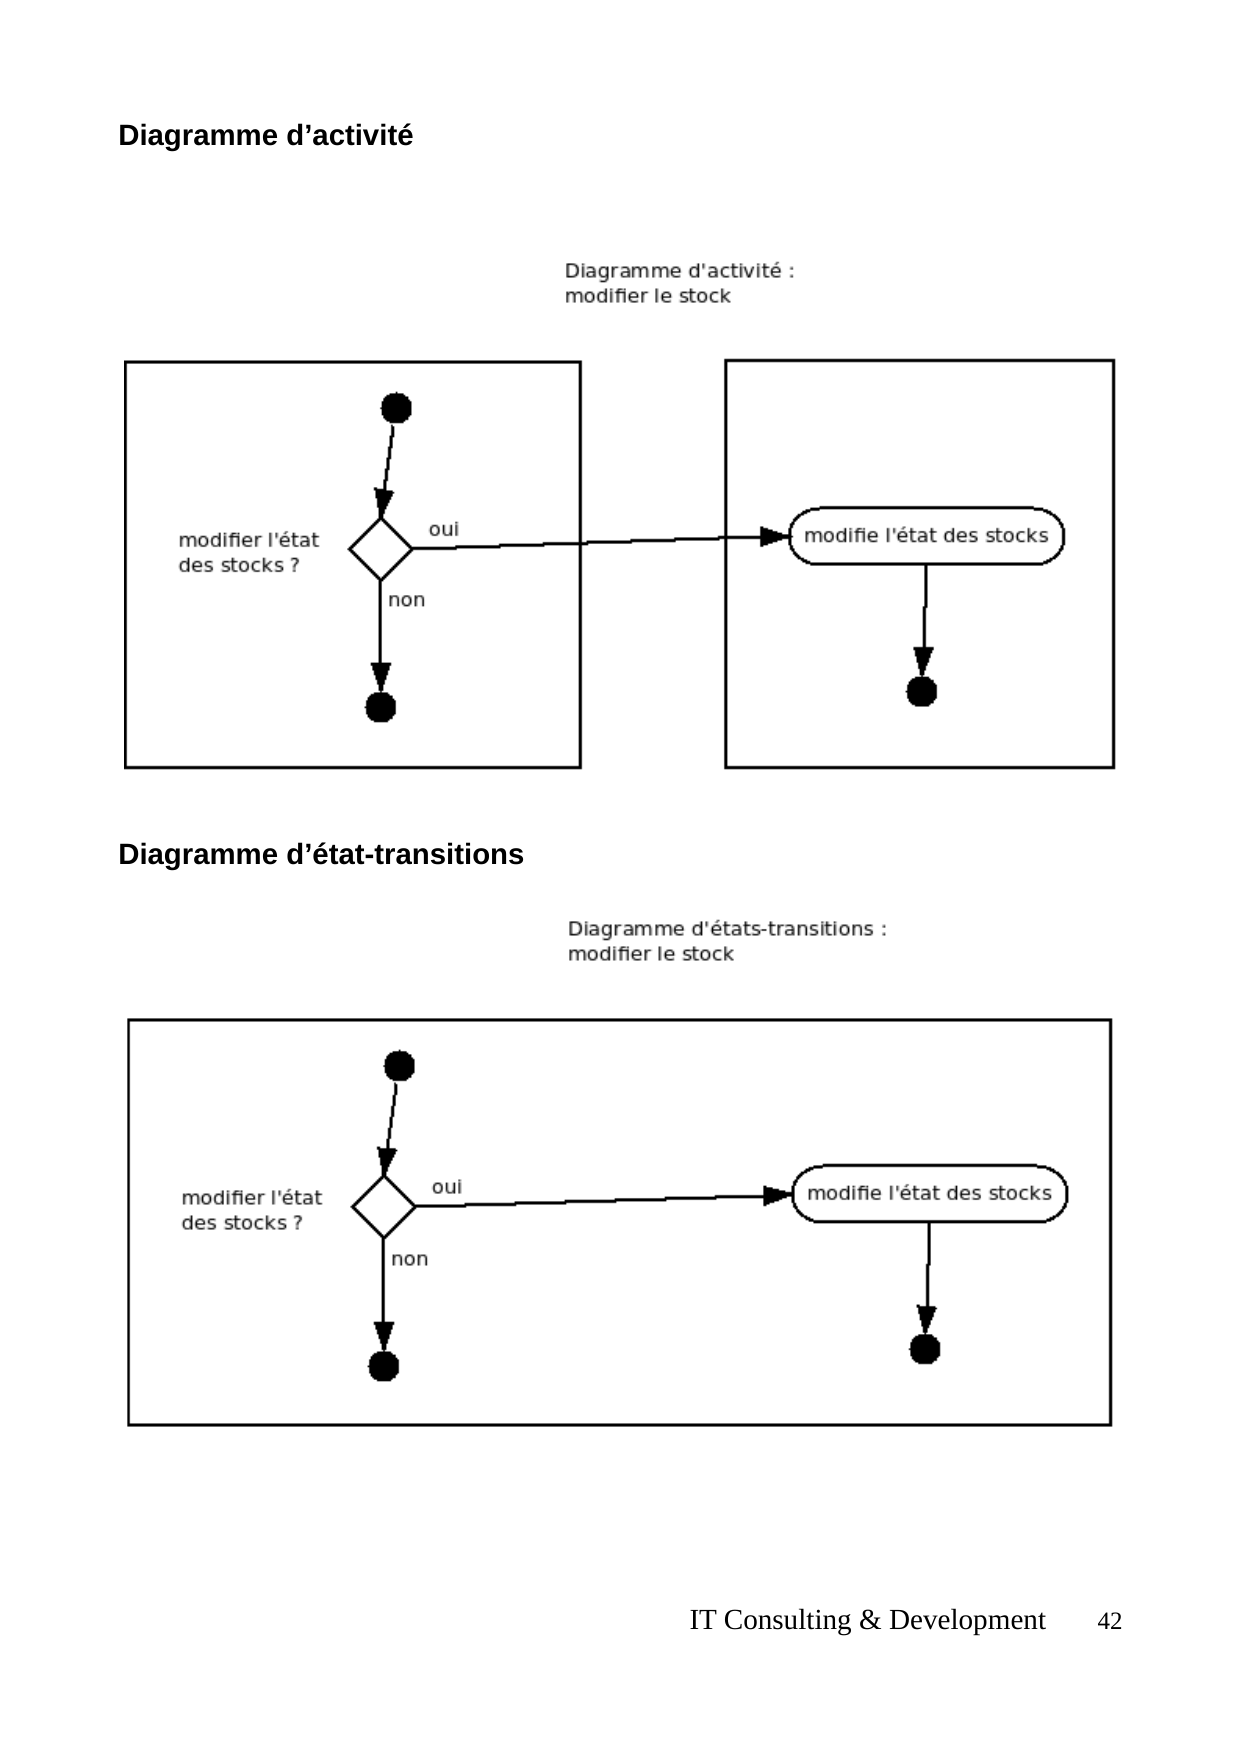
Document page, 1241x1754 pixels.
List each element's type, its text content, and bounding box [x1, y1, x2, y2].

picture [124, 259, 1117, 771]
subtitle Diagramme d’état-transitions [118, 837, 1122, 871]
subtitle Diagramme d’activité [118, 118, 1122, 152]
picture [127, 917, 1114, 1430]
